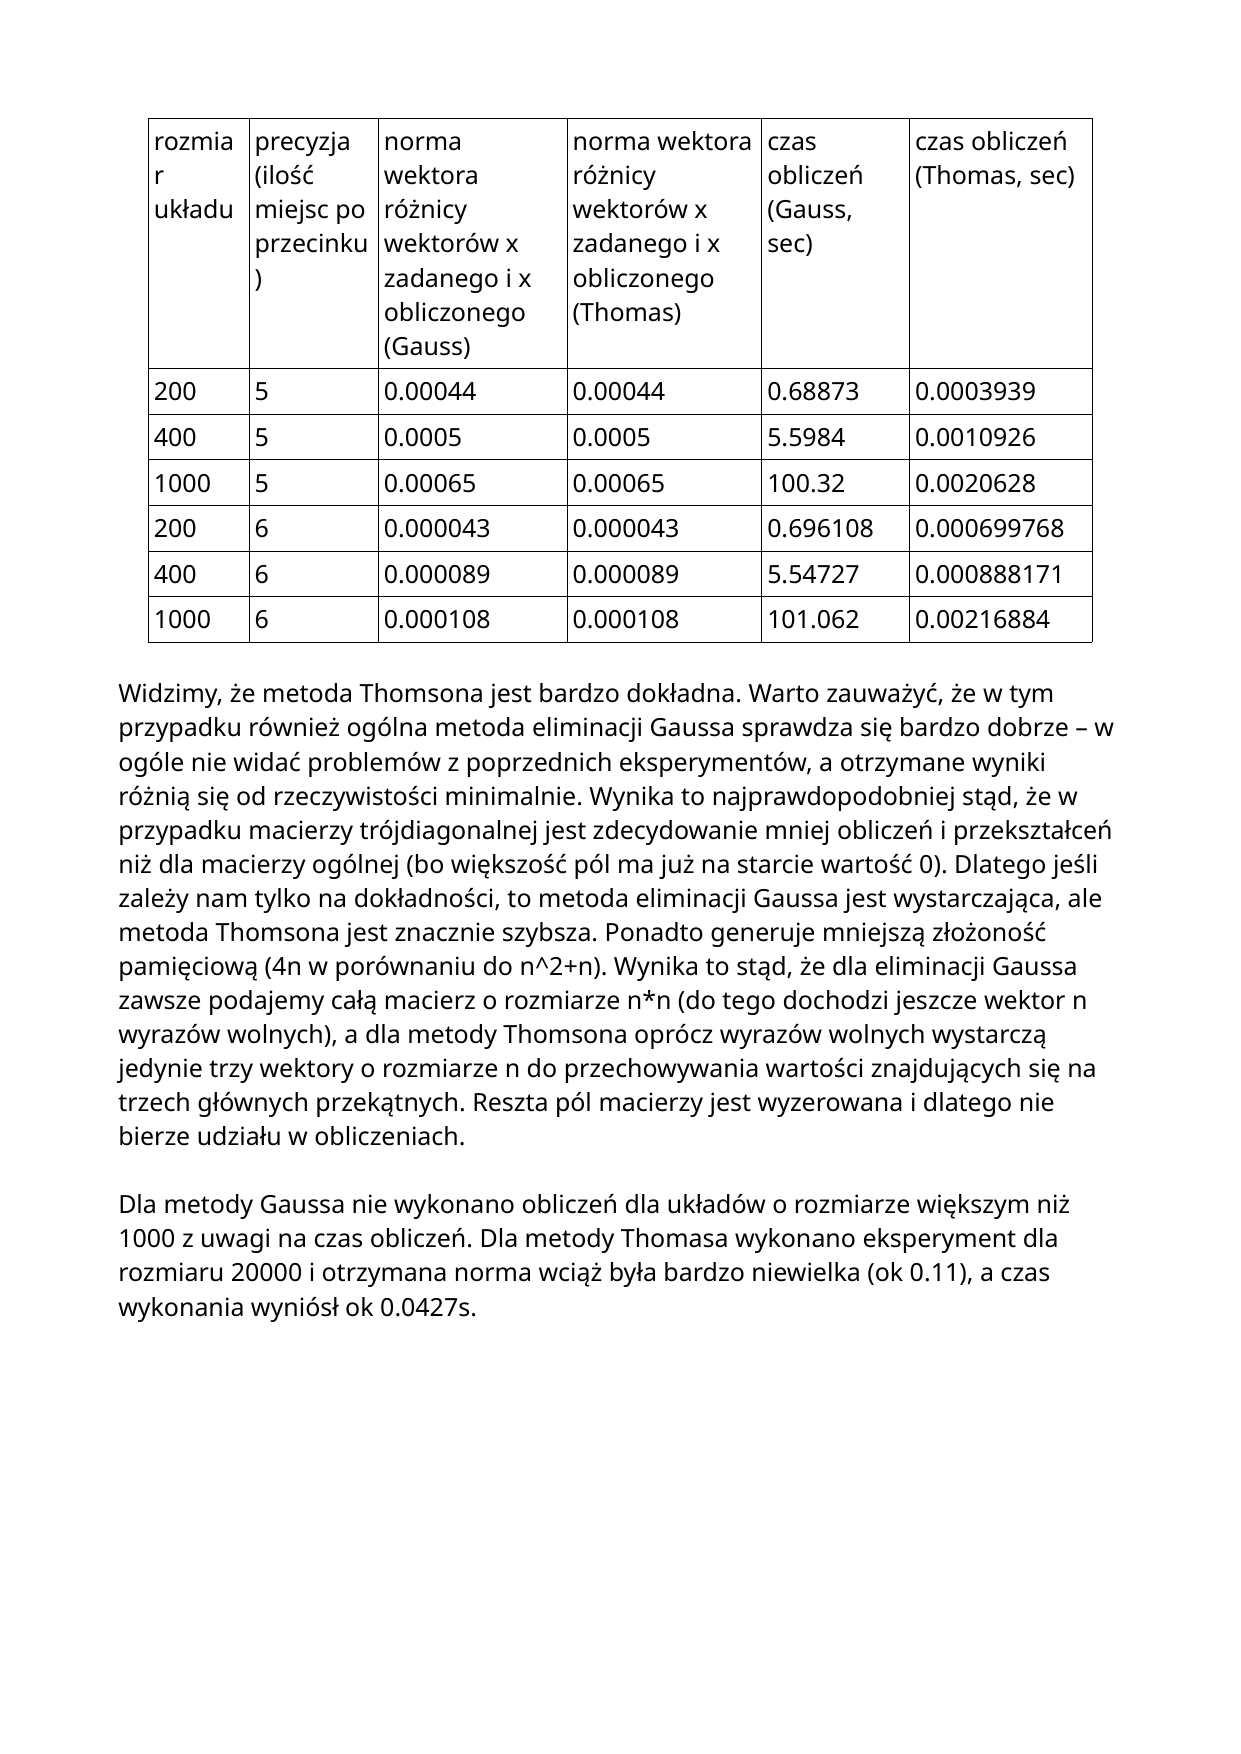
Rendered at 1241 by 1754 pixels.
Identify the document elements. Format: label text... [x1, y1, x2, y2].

table_cell 0.0003939 [910, 369, 1092, 414]
text Widzimy, że metoda Thomsona jest bardzo dokładna. Warto zauważyć, że w tym przypadku również ogólna metoda eliminacji Gaussa sprawdza się bardzo dobrze – w ogóle nie widać problemów z poprzednich eksperymentów, a otrzymane wyniki różnią się od rzeczywistości minimalnie. Wynika to najprawdopodobniej stąd, że w przypadku macierzy trójdiagonalnej jest zdecydowanie mniej obliczeń i przekształceń niż dla macierzy ogólnej (bo większość pól ma już na starcie wartość 0). Dlatego jeśli zależy nam tylko na dokładności, to metoda eliminacji Gaussa jest wystarczająca, ale metoda Thomsona jest znacznie szybsza. Ponadto generuje mniejszą złożoność pamięciową (4n w porównaniu do n^2+n). Wynika to stąd, że dla eliminacji Gaussa zawsze podajemy całą macierz o rozmiarze n*n (do tego dochodzi jeszcze wektor n wyrazów wolnych), a dla metody Thomsona oprócz wyrazów wolnych wystarczą jedynie trzy wektory o rozmiarze n do przechowywania wartości znajdujących się na trzech głównych przekątnych. Reszta pól macierzy jest wyzerowana i dlatego nie bierze udziału w obliczeniach. [118, 676, 1122, 1153]
table_cell 6 [250, 597, 378, 642]
table_cell 0.00044 [568, 369, 761, 414]
table_cell 0.0010926 [910, 415, 1092, 459]
table_header rozmiar układu [149, 119, 249, 368]
table_cell 400 [149, 552, 249, 596]
table_cell 0.0020628 [910, 460, 1092, 505]
table_cell 0.000089 [568, 552, 761, 596]
table_cell 0.000089 [379, 552, 567, 596]
table_cell 1000 [149, 460, 249, 505]
table_cell 0.0005 [568, 415, 761, 459]
table_cell 5 [250, 460, 378, 505]
table_cell 5 [250, 369, 378, 414]
table_cell 0.00065 [379, 460, 567, 505]
table_cell 5.54727 [762, 552, 909, 596]
table_cell 0.000043 [379, 506, 567, 551]
table_header norma wektora różnicy wektorów x zadanego i x obliczonego (Thomas) [568, 119, 761, 368]
table_cell 6 [250, 506, 378, 551]
table_cell 100.32 [762, 460, 909, 505]
table_header czas obliczeń (Gauss, sec) [762, 119, 909, 368]
table_cell 0.000699768 [910, 506, 1092, 551]
table_cell 0.00216884 [910, 597, 1092, 642]
table_cell 0.000108 [568, 597, 761, 642]
text Dla metody Gaussa nie wykonano obliczeń dla układów o rozmiarze większym niż 1000 z uwagi na czas obliczeń. Dla metody Thomasa wykonano eksperyment dla rozmiaru 20000 i otrzymana norma wciąż była bardzo niewielka (ok 0.11), a czas wykonania wyniósł ok 0.0427s. [118, 1187, 1122, 1323]
table_header norma wektora różnicy wektorów x zadanego i x obliczonego (Gauss) [379, 119, 567, 368]
table_cell 0.68873 [762, 369, 909, 414]
table_cell 1000 [149, 597, 249, 642]
table_header precyzja (ilość miejsc po przecinku) [250, 119, 378, 368]
table_header czas obliczeń (Thomas, sec) [910, 119, 1092, 368]
table_cell 200 [149, 506, 249, 551]
table_cell 0.0005 [379, 415, 567, 459]
table_cell 5.5984 [762, 415, 909, 459]
table_cell 5 [250, 415, 378, 459]
table_cell 0.000108 [379, 597, 567, 642]
table_cell 0.000043 [568, 506, 761, 551]
table_cell 0.00065 [568, 460, 761, 505]
table_cell 400 [149, 415, 249, 459]
table_cell 0.000888171 [910, 552, 1092, 596]
table_cell 0.00044 [379, 369, 567, 414]
table_cell 101.062 [762, 597, 909, 642]
table_cell 6 [250, 552, 378, 596]
table_cell 0.696108 [762, 506, 909, 551]
table_cell 200 [149, 369, 249, 414]
